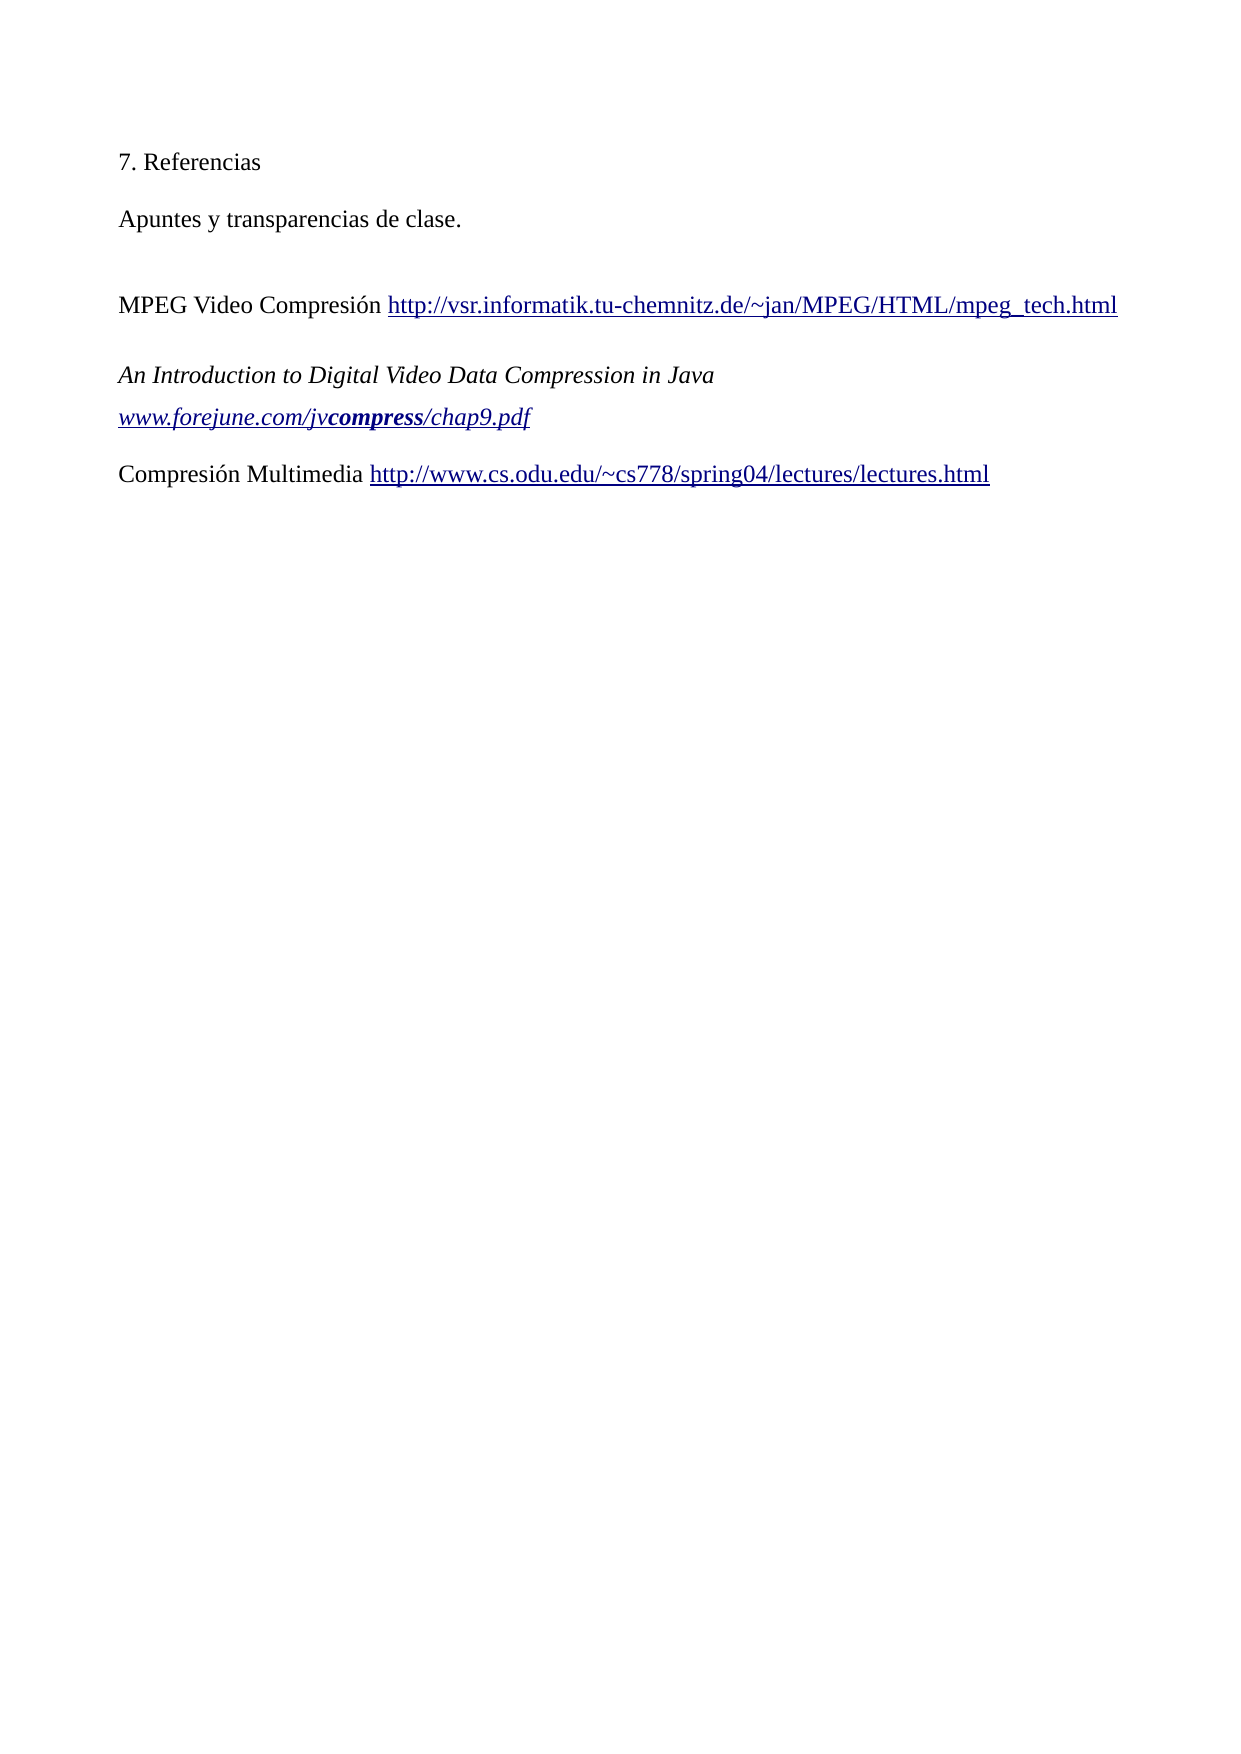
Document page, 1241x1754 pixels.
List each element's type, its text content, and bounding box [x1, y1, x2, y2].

text 7. Referencias [118, 147, 1122, 176]
text MPEG Video Compresión http://vsr.informatik.tu-chemnitz.de/~jan/MPEG/HTML/mpeg_tech.html [118, 291, 1122, 319]
text An Introduction to Digital Video Data Compression in Java [118, 361, 1122, 389]
text Compresión Multimedia http://www.cs.odu.edu/~cs778/spring04/lectures/lectures.html [118, 459, 1122, 488]
text www.forejune.com/jvcompress/chap9.pdf [118, 402, 1122, 431]
text Apuntes y transparencias de clase. [118, 204, 1122, 233]
